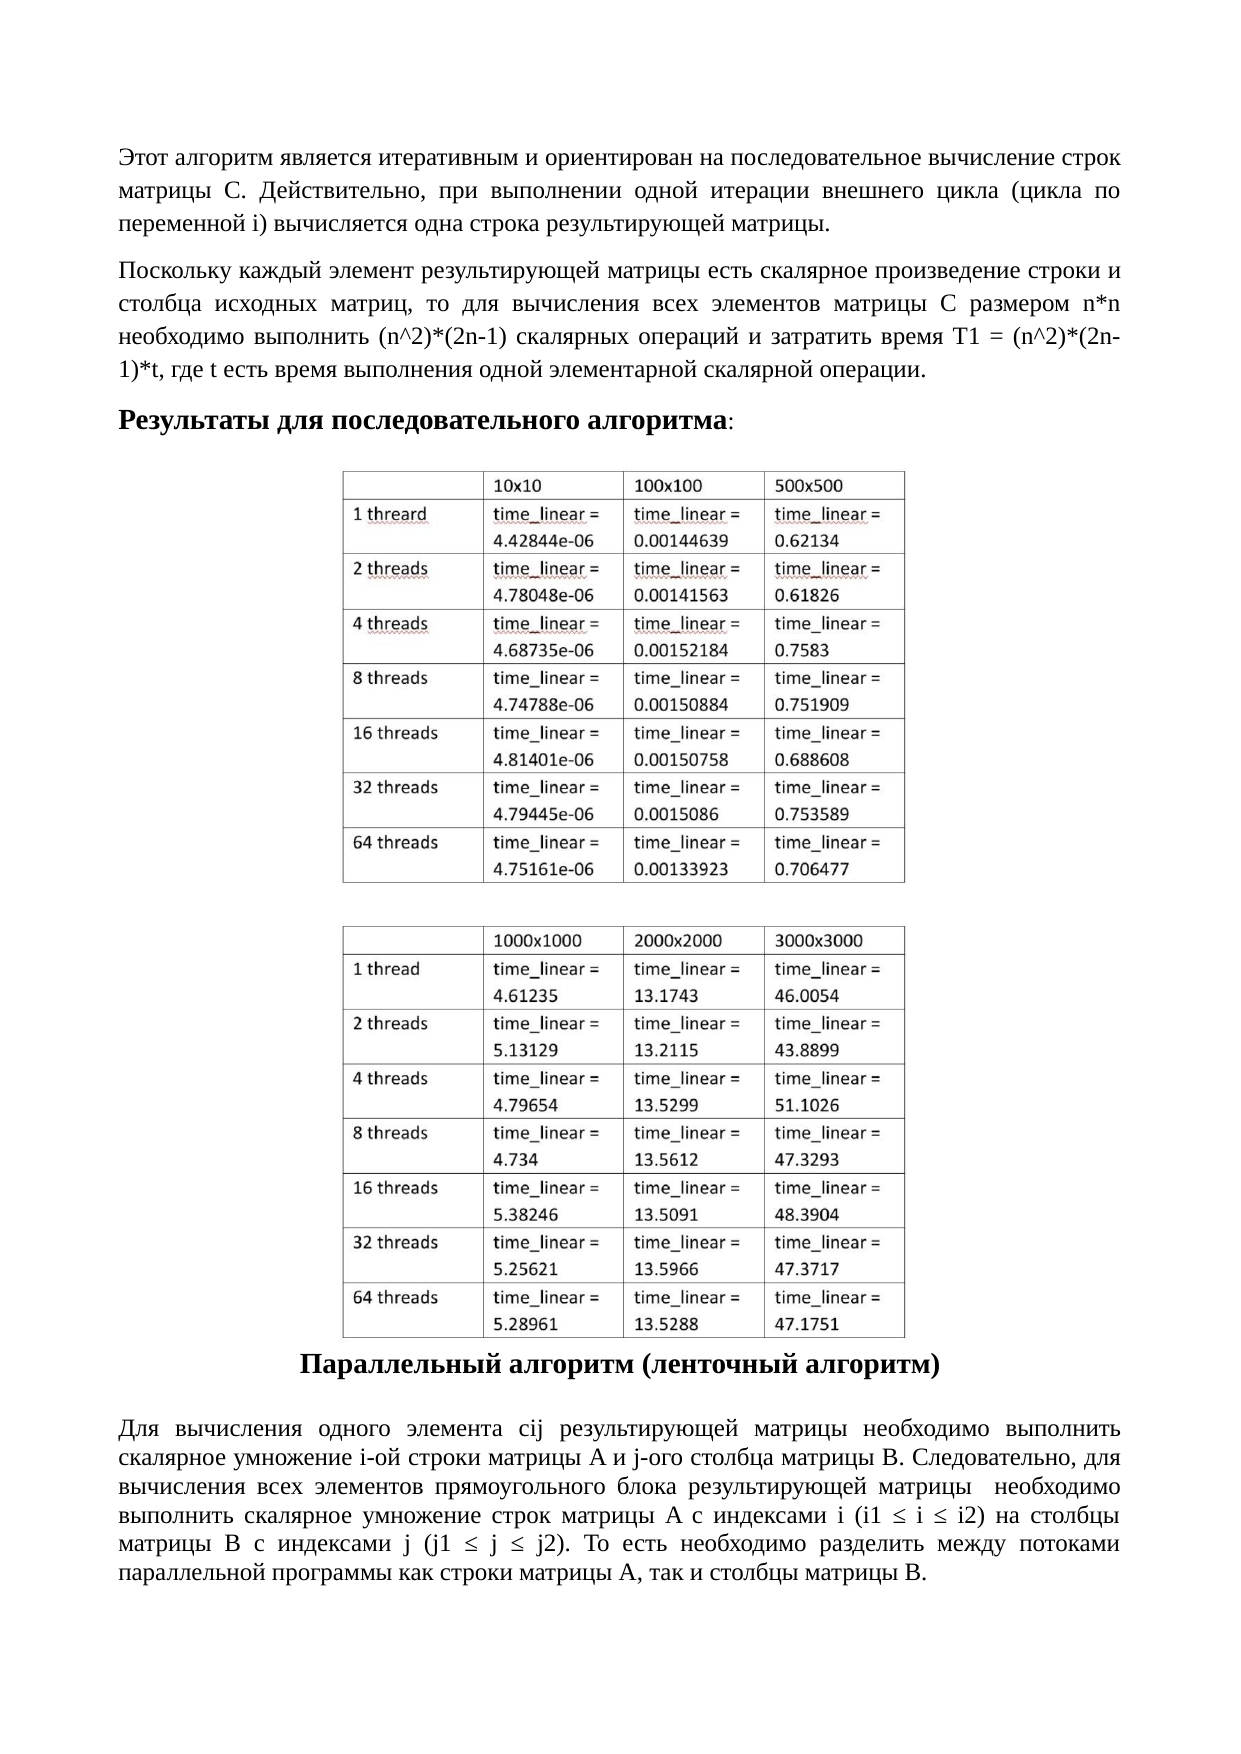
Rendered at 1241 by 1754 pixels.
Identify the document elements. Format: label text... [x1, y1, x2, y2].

text Результаты для последовательного алгоритма: [118, 402, 1122, 436]
text Параллельный алгоритм (ленточный алгоритм) [118, 536, 1122, 1380]
text Этот алгоритм является итеративным и ориентирован на последовательное вычисление строк матрицы С. Действительно, при выполнении одной итерации внешнего цикла (цикла по переменной i) вычисляется одна строка результирующей матрицы. [118, 142, 1122, 237]
text Для вычисления одного элемента сij результирующей матрицы необходимо выполнить скалярное умножение i-ой строки матрицы A и j-ого столбца матрицы B. Следовательно, для вычисления всех элементов прямоугольного блока результирующей матрицы необходимо выполнить скалярное умножение строк матрицы A с индексами i (i1 ≤ i ≤ i2) на столбцы матрицы B с индексами j (j1 ≤ j ≤ j2). То есть необходимо разделить между потоками параллельной программы как строки матрицы A, так и столбцы матрицы В. [118, 1380, 1122, 1586]
picture [315, 455, 925, 1347]
text Поскольку каждый элемент результирующей матрицы есть скалярное произведение строки и столбца исходных матриц, то для вычисления всех элементов матрицы С размером n*n необходимо выполнить (n^2)*(2n-1) скалярных операций и затратить время T1 = (n^2)*(2n-1)*t, где t есть время выполнения одной элементарной скалярной операции. [118, 255, 1122, 383]
